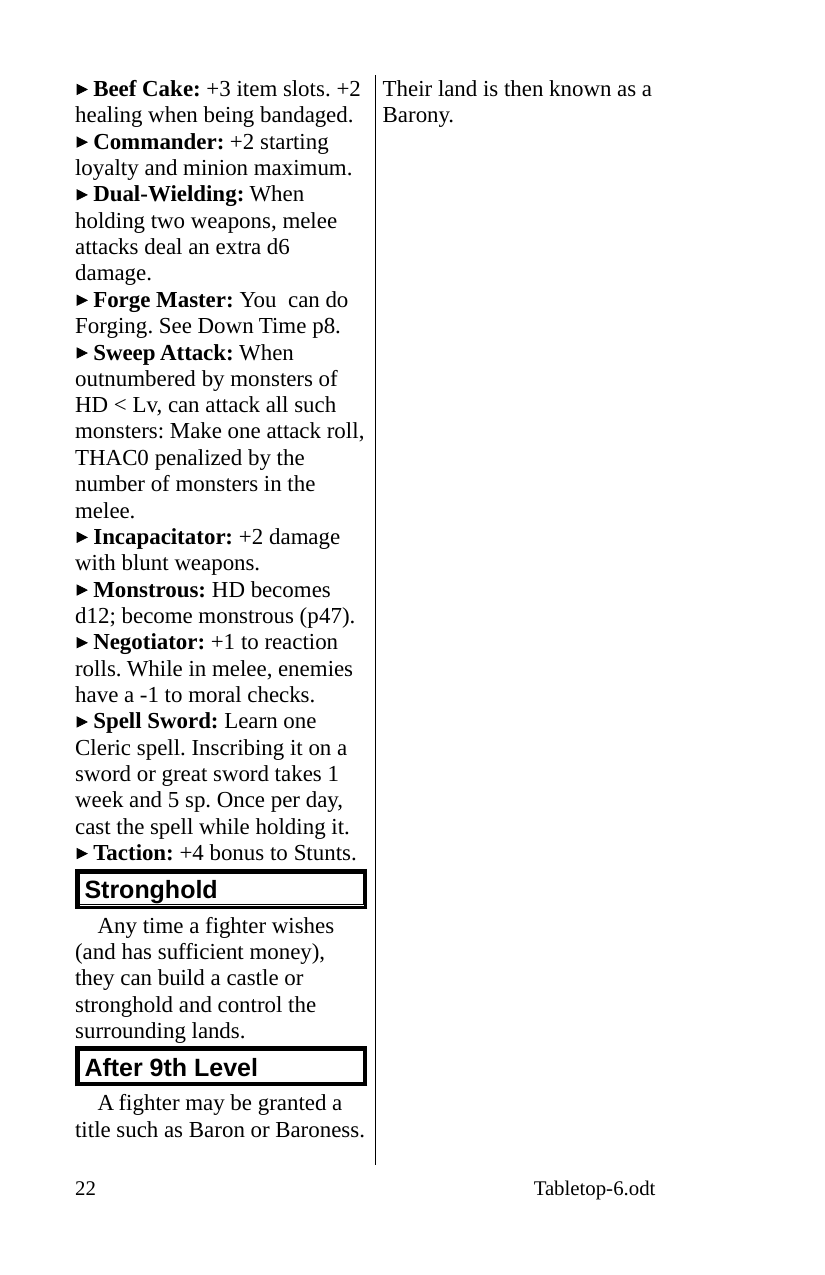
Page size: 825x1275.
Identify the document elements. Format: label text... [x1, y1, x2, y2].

subtitle Stronghold [80, 874, 363, 904]
list Forge Master: You can do Forging. See Down Time p3. [75, 286, 367, 338]
text A fighter may be granted a title such as Baron or Baroness. [75, 1089, 367, 1142]
subtitle After 9th Level [80, 1051, 363, 1082]
list Sweep Attack: When outnumbered by monsters of HD < Lv, can attack all such monsters: Make one attack roll, THAC0 penalized by the number of monsters in the melee. [75, 338, 367, 523]
list Incapacitator: +2 damage with blunt weapons. [75, 523, 367, 576]
list Beef Cake: +3 item slots. +2 healing when being bandaged. [75, 75, 367, 128]
list Dual-Wielding: When holding two weapons, melee attacks deal an extra d6 damage. [75, 180, 367, 286]
list Taction: +4 bonus to Stunts. [75, 839, 367, 866]
text Any time a fighter wishes (and has sufficient money), they can build a castle or stronghold and control the surrounding lands. [75, 912, 367, 1043]
list Negotiator: +1 to reaction rolls. While in melee, enemies have a -1 to moral checks. [75, 628, 367, 707]
text Their land is then known as a Barony. [382, 75, 675, 128]
list Spell Sword: Learn one Cleric spell. Inscribing it on a sword or great sword takes 1 week and 5 sp. Once per day, cast the spell while holding it. [75, 707, 367, 839]
list Monstrous: HD becomes d12; become monstrous (p27). [75, 576, 367, 628]
list Commander: +2 starting loyalty and minion maximum. [75, 128, 367, 180]
